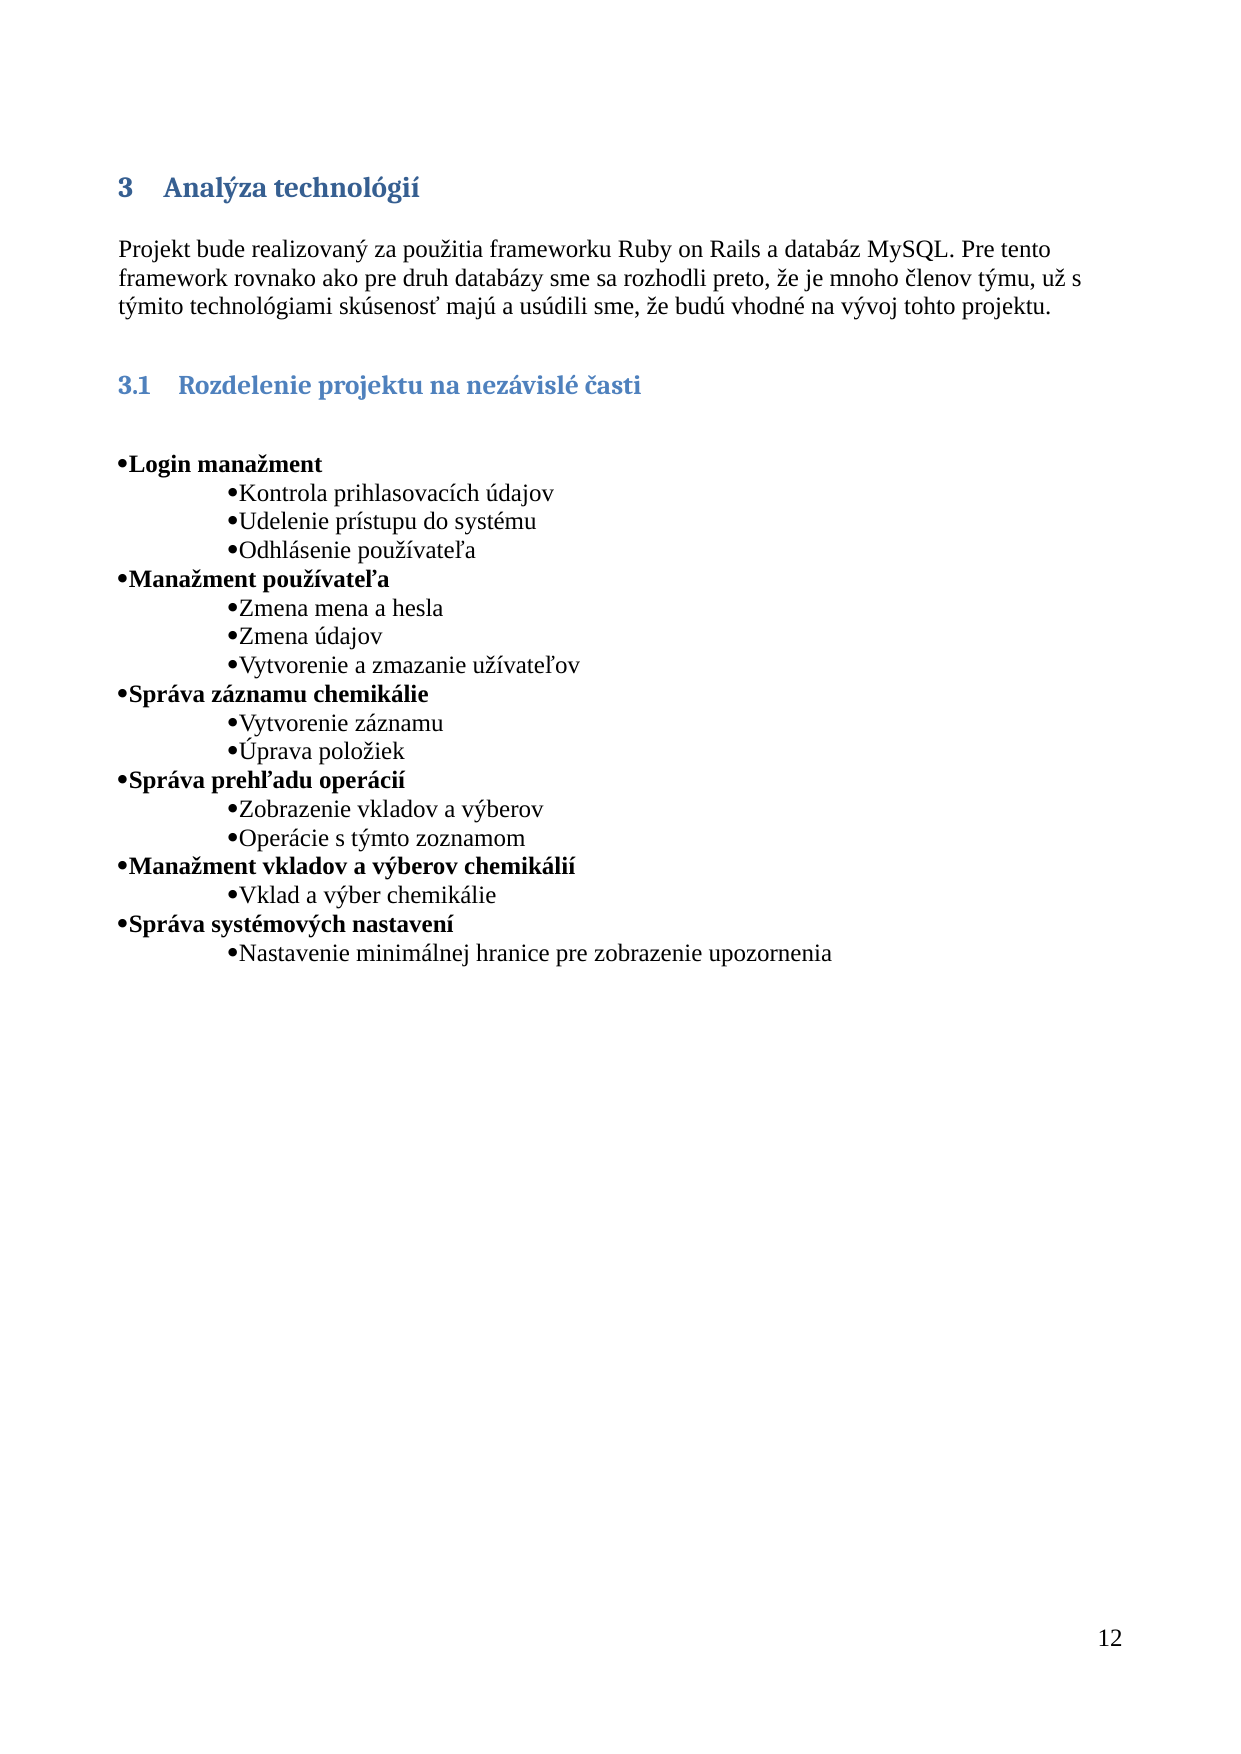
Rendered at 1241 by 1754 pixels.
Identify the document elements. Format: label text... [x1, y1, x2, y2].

list Operácie s týmto zoznamom [228, 823, 1122, 851]
list Vytvorenie záznamu [228, 708, 1122, 736]
list Login manažment [118, 449, 1122, 478]
list Manažment vkladov a výberov chemikálií [118, 851, 1122, 880]
subtitle Rozdelenie projektu na nezávislé časti [118, 370, 1122, 401]
list Zobrazenie vkladov a výberov [228, 794, 1122, 823]
text Projekt bude realizovaný za použitia frameworku Ruby on Rails a databáz MySQL. Pre tento framework rovnako ako pre druh databázy sme sa rozhodli preto, že je mnoho členov týmu, už s týmito technológiami skúsenosť majú a usúdili sme, že budú vhodné na vývoj tohto projektu. [118, 234, 1122, 320]
list Správa systémových nastavení [118, 909, 1122, 938]
list Vklad a výber chemikálie [228, 880, 1122, 909]
list Úprava položiek [228, 736, 1122, 765]
list Vytvorenie a zmazanie užívateľov [228, 650, 1122, 679]
list Udelenie prístupu do systému [228, 506, 1122, 535]
list Nastavenie minimálnej hranice pre zobrazenie upozornenia [228, 938, 1122, 966]
list Zmena mena a hesla [228, 593, 1122, 621]
list Manažment používateľa [118, 564, 1122, 593]
list Správa záznamu chemikálie [118, 679, 1122, 708]
subtitle Analýza technológií [118, 172, 1122, 205]
list Správa prehľadu operácií [118, 765, 1122, 794]
list Odhlásenie používateľa [228, 535, 1122, 564]
list Kontrola prihlasovacích údajov [228, 478, 1122, 506]
list Zmena údajov [228, 621, 1122, 650]
